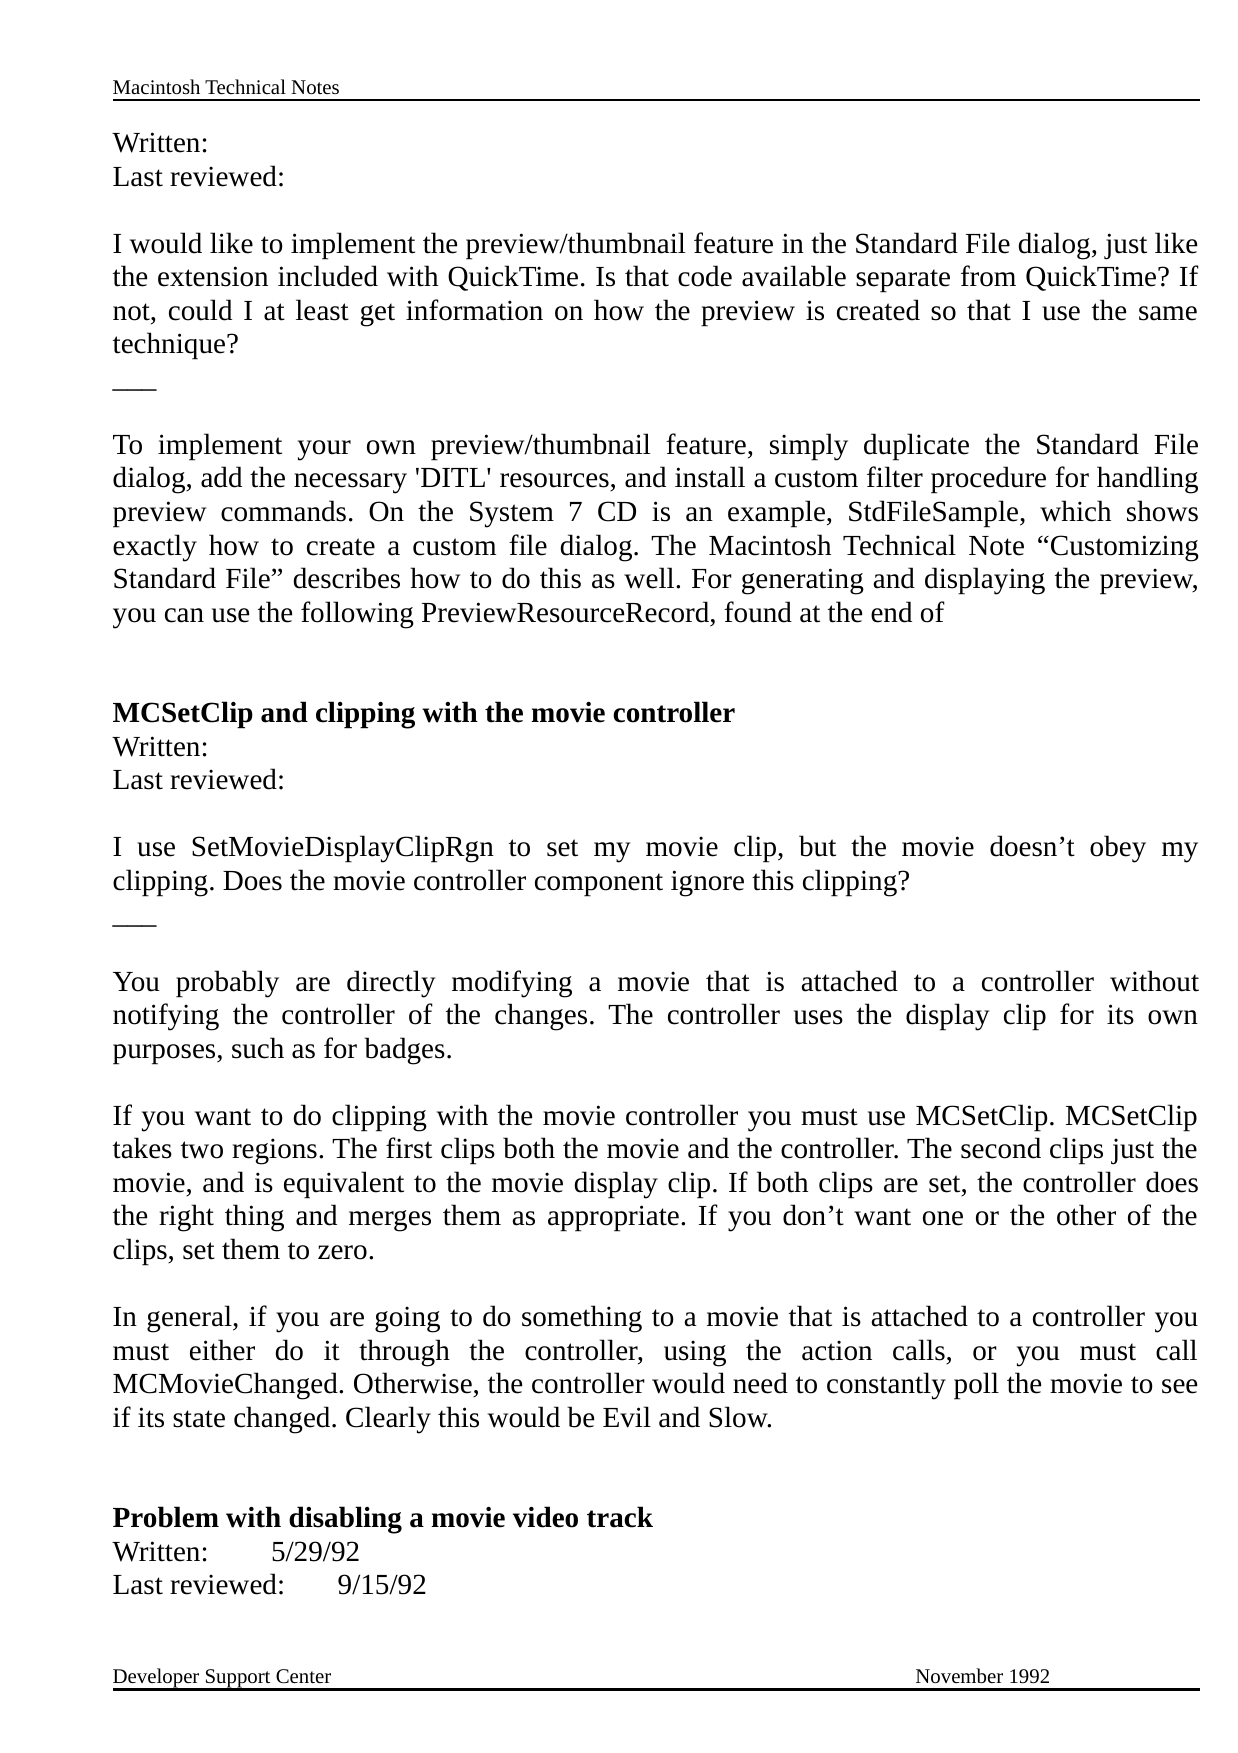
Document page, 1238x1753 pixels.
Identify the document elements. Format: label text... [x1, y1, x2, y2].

text I would like to implement the preview/thumbnail feature in the Standard File dialog, just like the extension included with QuickTime. Is that code available separate from QuickTime? If not, could I at least get information on how the preview is created so that I use the same technique? [112, 226, 1200, 360]
text MCSetClip and clipping with the movie controller [112, 695, 1200, 729]
text You probably are directly modifying a movie that is attached to a controller without notifying the controller of the changes. The controller uses the display clip for its own purposes, such as for badges. [112, 964, 1200, 1064]
text Last reviewed: [112, 159, 1200, 192]
text Written: 5/29/92 [112, 1534, 1200, 1567]
text I use SetMovieDisplayClipRgn to set my movie clip, but the movie doesn’t obey my clipping. Does the movie controller component ignore this clipping? [112, 829, 1200, 897]
text Problem with disabling a movie video track [112, 1500, 1200, 1534]
text Written: [112, 729, 1200, 762]
text Last reviewed: 9/15/92 [112, 1567, 1200, 1601]
text ___ [112, 897, 1200, 930]
text Written: [112, 125, 1200, 159]
text ___ [112, 360, 1200, 393]
text In general, if you are going to do something to a movie that is attached to a controller you must either do it through the controller, using the action calls, or you must call MCMovieChanged. Otherwise, the controller would need to constantly poll the movie to see if its state changed. Clearly this would be Evil and Slow. [112, 1299, 1200, 1433]
text Last reviewed: [112, 762, 1200, 796]
text To implement your own preview/thumbnail feature, simply duplicate the Standard File dialog, add the necessary 'DITL' resources, and install a custom filter procedure for handling preview commands. On the System 7 CD is an example, StdFileSample, which shows exactly how to create a custom file dialog. The Macintosh Technical Note “Customizing Standard File” describes how to do this as well. For generating and displaying the preview, you can use the following PreviewResourceRecord, found at the end of [112, 427, 1200, 628]
text If you want to do clipping with the movie controller you must use MCSetClip. MCSetClip takes two regions. The first clips both the movie and the controller. The second clips just the movie, and is equivalent to the movie display clip. If both clips are set, the controller does the right thing and merges them as appropriate. If you don’t want one or the other of the clips, set them to zero. [112, 1098, 1200, 1266]
